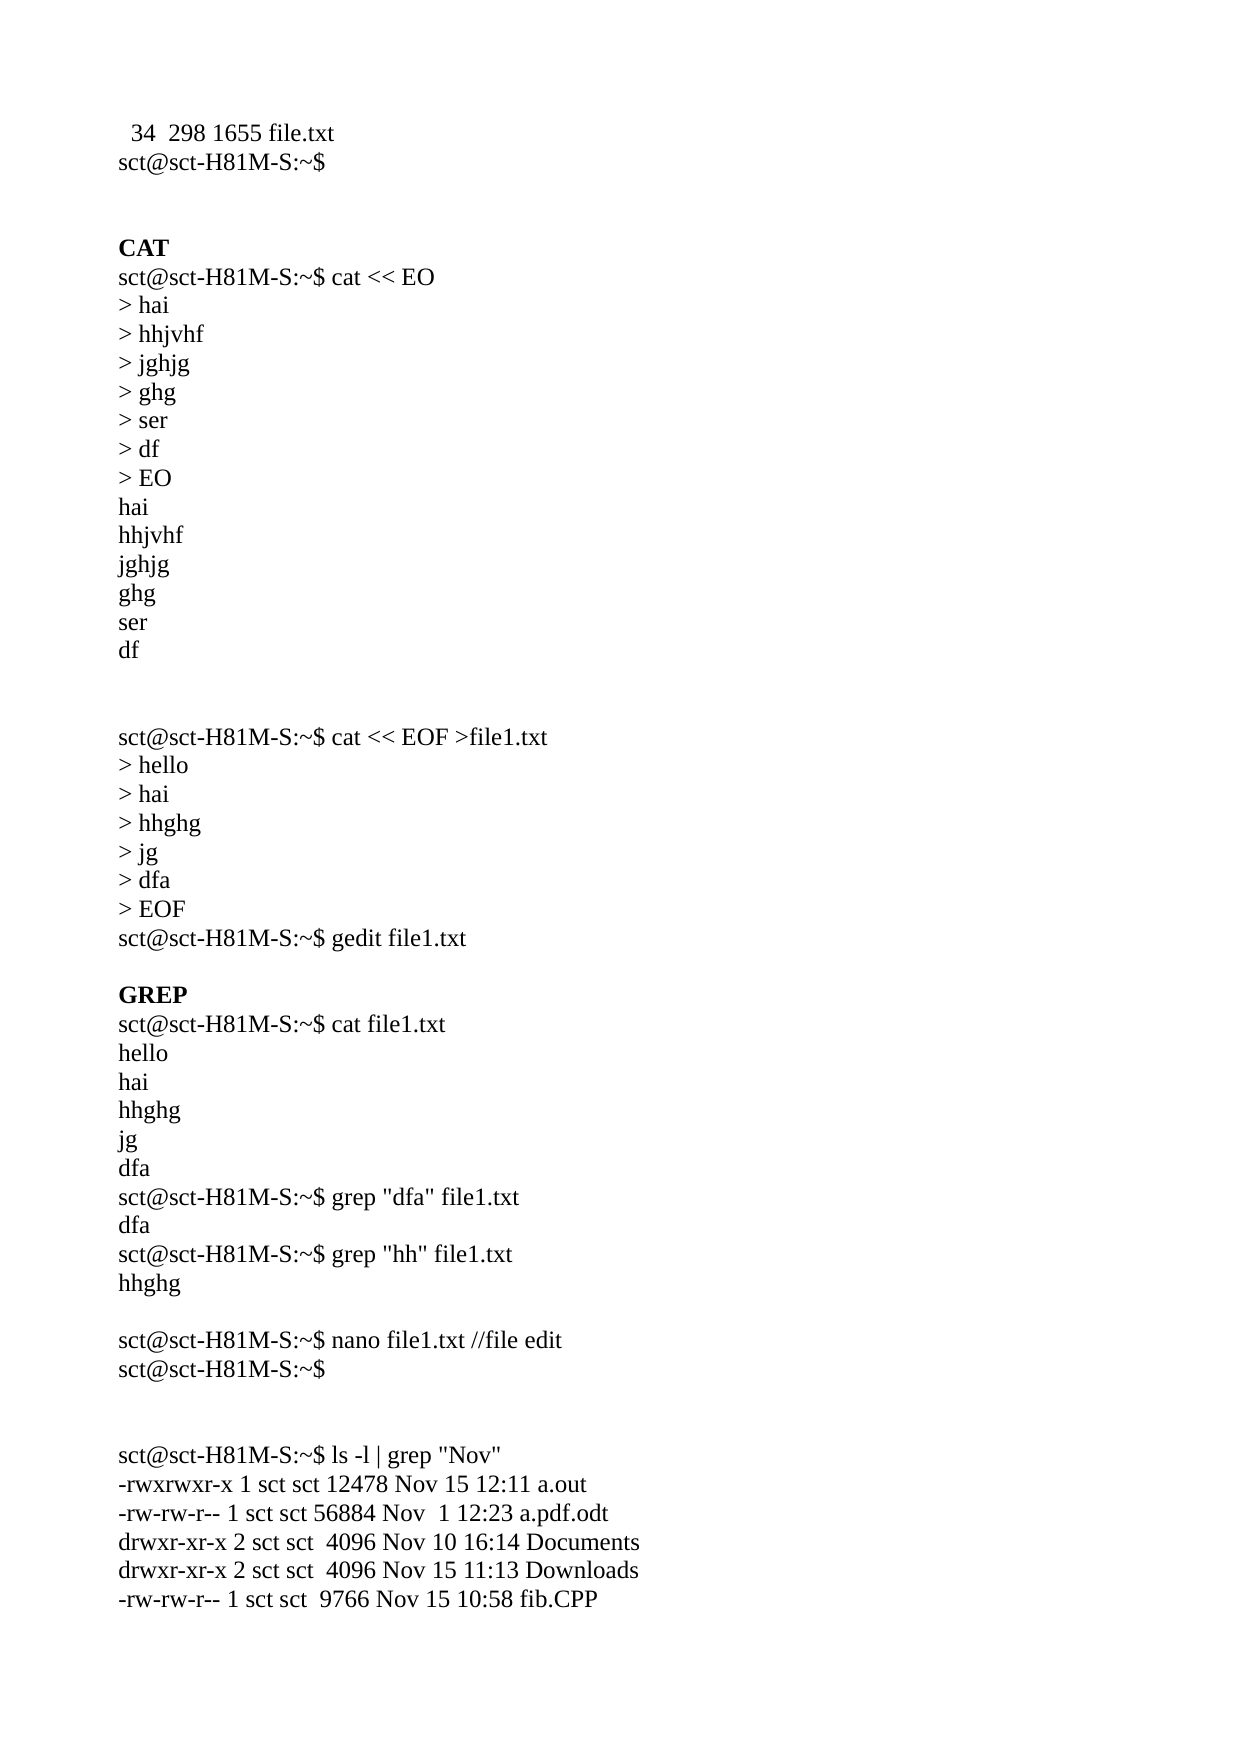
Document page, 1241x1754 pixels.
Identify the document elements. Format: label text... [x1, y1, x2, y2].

text > df [118, 434, 1122, 463]
text drwxr-xr-x 2 sct sct 4096 Nov 15 11:13 Downloads [118, 1556, 1122, 1584]
text -rwxrwxr-x 1 sct sct 12478 Nov 15 12:11 a.out [118, 1469, 1122, 1498]
text > hai [118, 779, 1122, 808]
text -rw-rw-r-- 1 sct sct 9766 Nov 15 10:58 fib.CPP [118, 1584, 1122, 1613]
text > ghg [118, 377, 1122, 406]
text > jghjg [118, 348, 1122, 377]
text hai [118, 1067, 1122, 1096]
text > hello [118, 751, 1122, 779]
text sct@sct-H81M-S:~$ cat file1.txt [118, 1009, 1122, 1038]
text -rw-rw-r-- 1 sct sct 56884 Nov 1 12:23 a.pdf.odt [118, 1498, 1122, 1527]
text sct@sct-H81M-S:~$ grep "hh" file1.txt [118, 1239, 1122, 1268]
text ser [118, 607, 1122, 636]
text sct@sct-H81M-S:~$ cat << EOF >file1.txt [118, 722, 1122, 751]
text jghjg [118, 549, 1122, 578]
text CAT [118, 233, 1122, 262]
text sct@sct-H81M-S:~$ nano file1.txt //file edit [118, 1326, 1122, 1354]
text jg [118, 1124, 1122, 1153]
text dfa [118, 1153, 1122, 1182]
text GREP [118, 981, 1122, 1009]
text hhjvhf [118, 521, 1122, 549]
text drwxr-xr-x 2 sct sct 4096 Nov 10 16:14 Documents [118, 1527, 1122, 1556]
text sct@sct-H81M-S:~$ [118, 1354, 1122, 1383]
text > dfa [118, 866, 1122, 894]
text dfa [118, 1211, 1122, 1239]
text ghg [118, 578, 1122, 607]
text > ser [118, 406, 1122, 434]
text > hai [118, 291, 1122, 319]
text sct@sct-H81M-S:~$ [118, 147, 1122, 176]
text sct@sct-H81M-S:~$ ls -l | grep "Nov" [118, 1441, 1122, 1469]
text sct@sct-H81M-S:~$ cat << EO [118, 262, 1122, 291]
text hai [118, 492, 1122, 521]
text hello [118, 1038, 1122, 1067]
text > EOF [118, 894, 1122, 923]
text > EO [118, 463, 1122, 492]
text hhghg [118, 1268, 1122, 1297]
text hhghg [118, 1096, 1122, 1124]
text df [118, 636, 1122, 664]
text 34 298 1655 file.txt [118, 118, 1122, 147]
text > hhjvhf [118, 319, 1122, 348]
text > jg [118, 837, 1122, 866]
text sct@sct-H81M-S:~$ grep "dfa" file1.txt [118, 1182, 1122, 1211]
text > hhghg [118, 808, 1122, 837]
text sct@sct-H81M-S:~$ gedit file1.txt [118, 923, 1122, 952]
